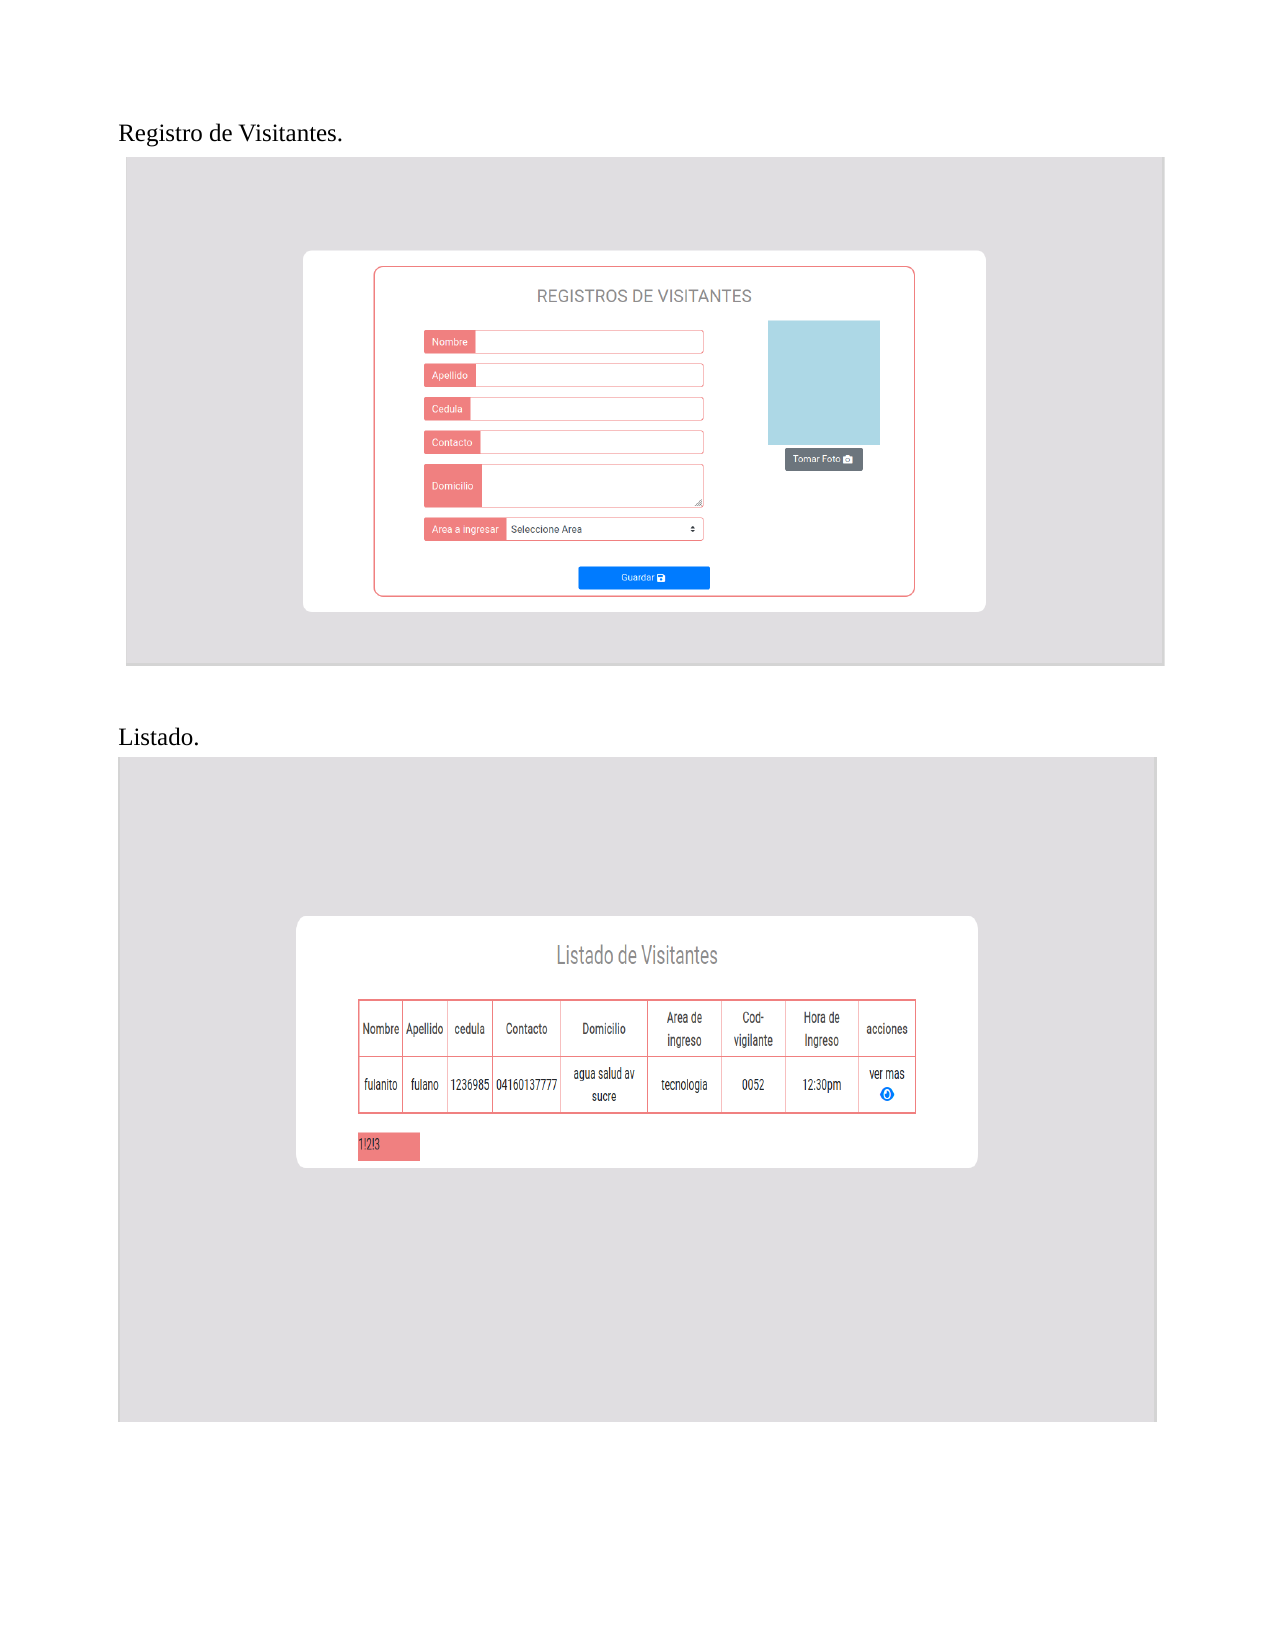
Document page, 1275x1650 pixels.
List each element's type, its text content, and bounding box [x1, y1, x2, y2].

text Registro de Visitantes. [118, 118, 1157, 147]
picture [126, 157, 1165, 666]
text Listado. [118, 722, 1157, 751]
picture [118, 757, 1157, 1422]
